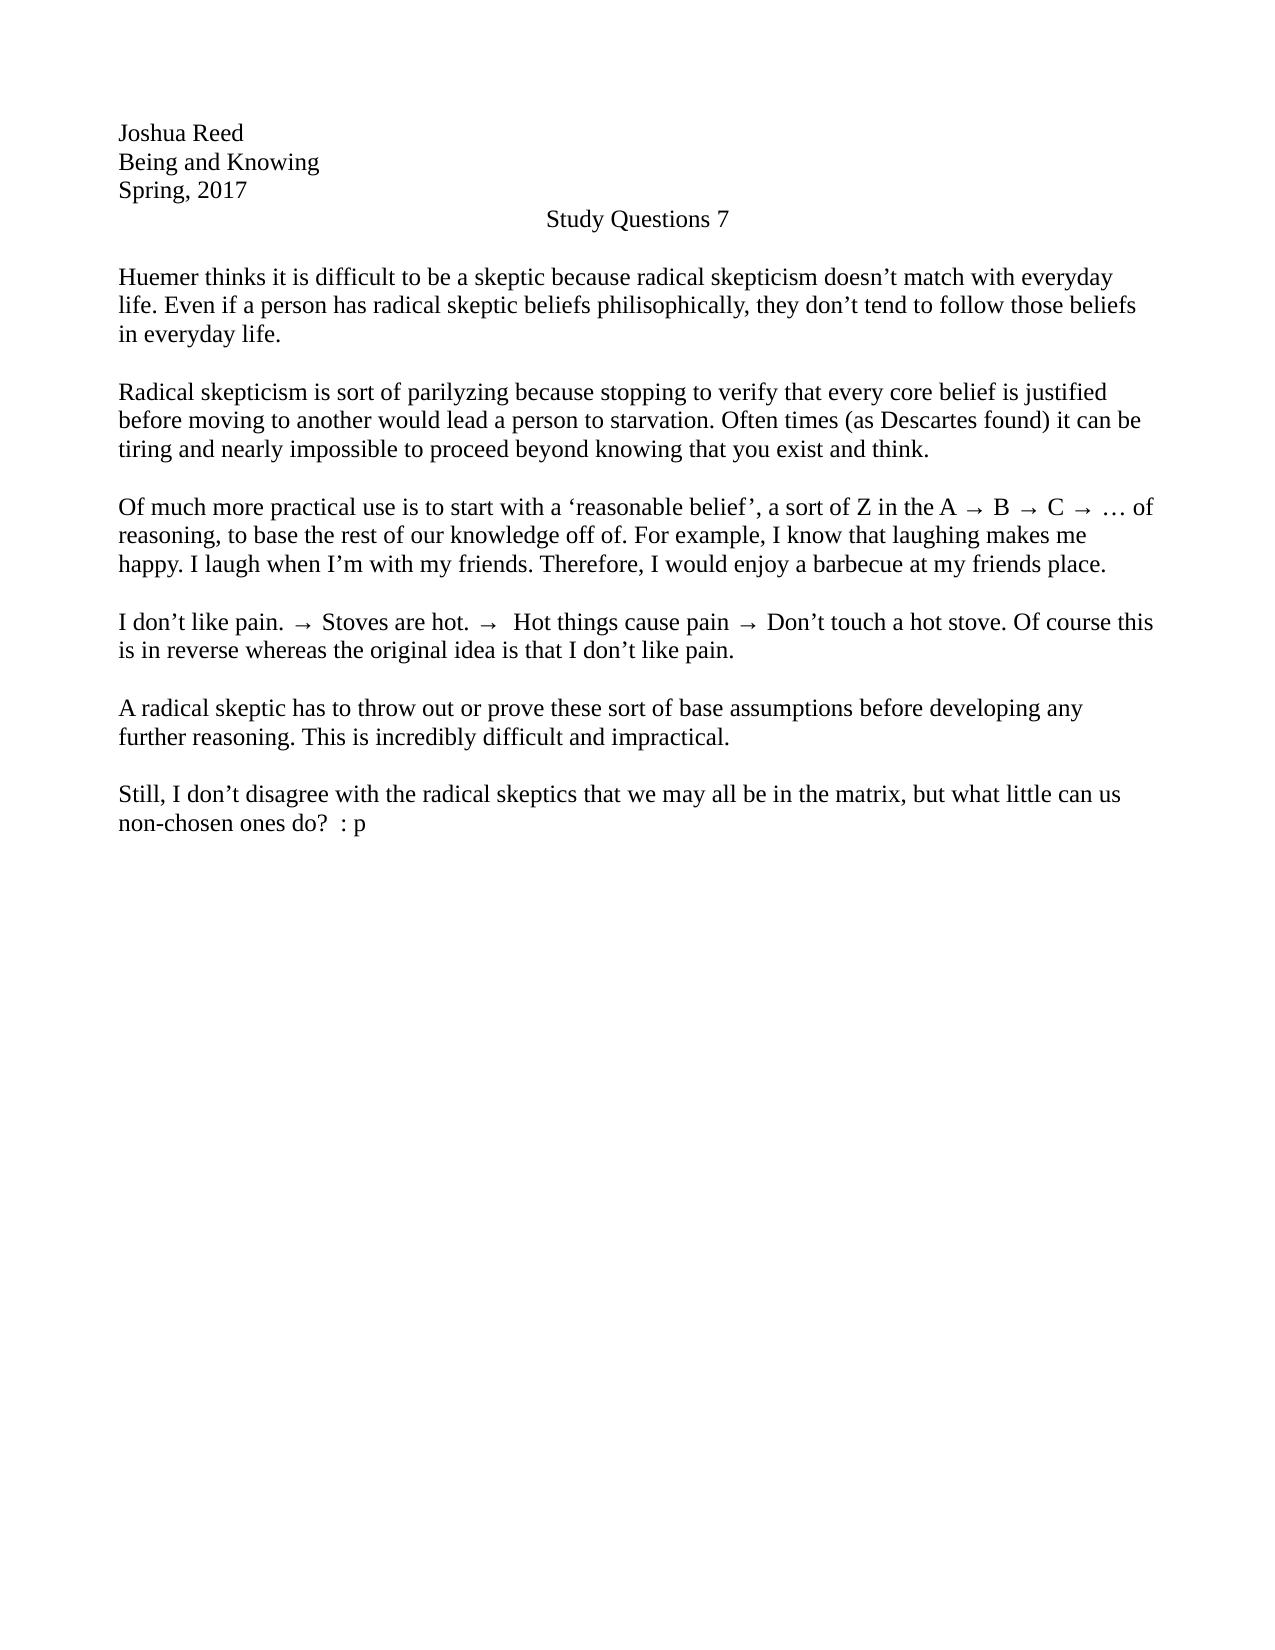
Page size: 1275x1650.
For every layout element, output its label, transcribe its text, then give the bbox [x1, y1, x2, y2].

text Radical skepticism is sort of parilyzing because stopping to verify that every core belief is justified before moving to another would lead a person to starvation. Often times (as Descartes found) it can be tiring and nearly impossible to proceed beyond knowing that you exist and think. [118, 377, 1157, 463]
text Of much more practical use is to start with a ‘reasonable belief’, a sort of Z in the A → B → C → … of reasoning, to base the rest of our knowledge off of. For example, I know that laughing makes me happy. I laugh when I’m with my friends. Therefore, I would enjoy a barbecue at my friends place. [118, 492, 1157, 578]
text Joshua Reed [118, 118, 1157, 147]
text Study Questions 7 [118, 204, 1157, 233]
text Being and Knowing [118, 147, 1157, 176]
text Still, I don’t disagree with the radical skeptics that we may all be in the matrix, but what little can us non-chosen ones do? : p [118, 779, 1157, 837]
text A radical skeptic has to throw out or prove these sort of base assumptions before developing any further reasoning. This is incredibly difficult and impractical. [118, 693, 1157, 751]
text Spring, 2017 [118, 176, 1157, 204]
text I don’t like pain. → Stoves are hot. → Hot things cause pain → Don’t touch a hot stove. Of course this is in reverse whereas the original idea is that I don’t like pain. [118, 607, 1157, 664]
text Huemer thinks it is difficult to be a skeptic because radical skepticism doesn’t match with everyday life. Even if a person has radical skeptic beliefs philisophically, they don’t tend to follow those beliefs in everyday life. [118, 262, 1157, 348]
